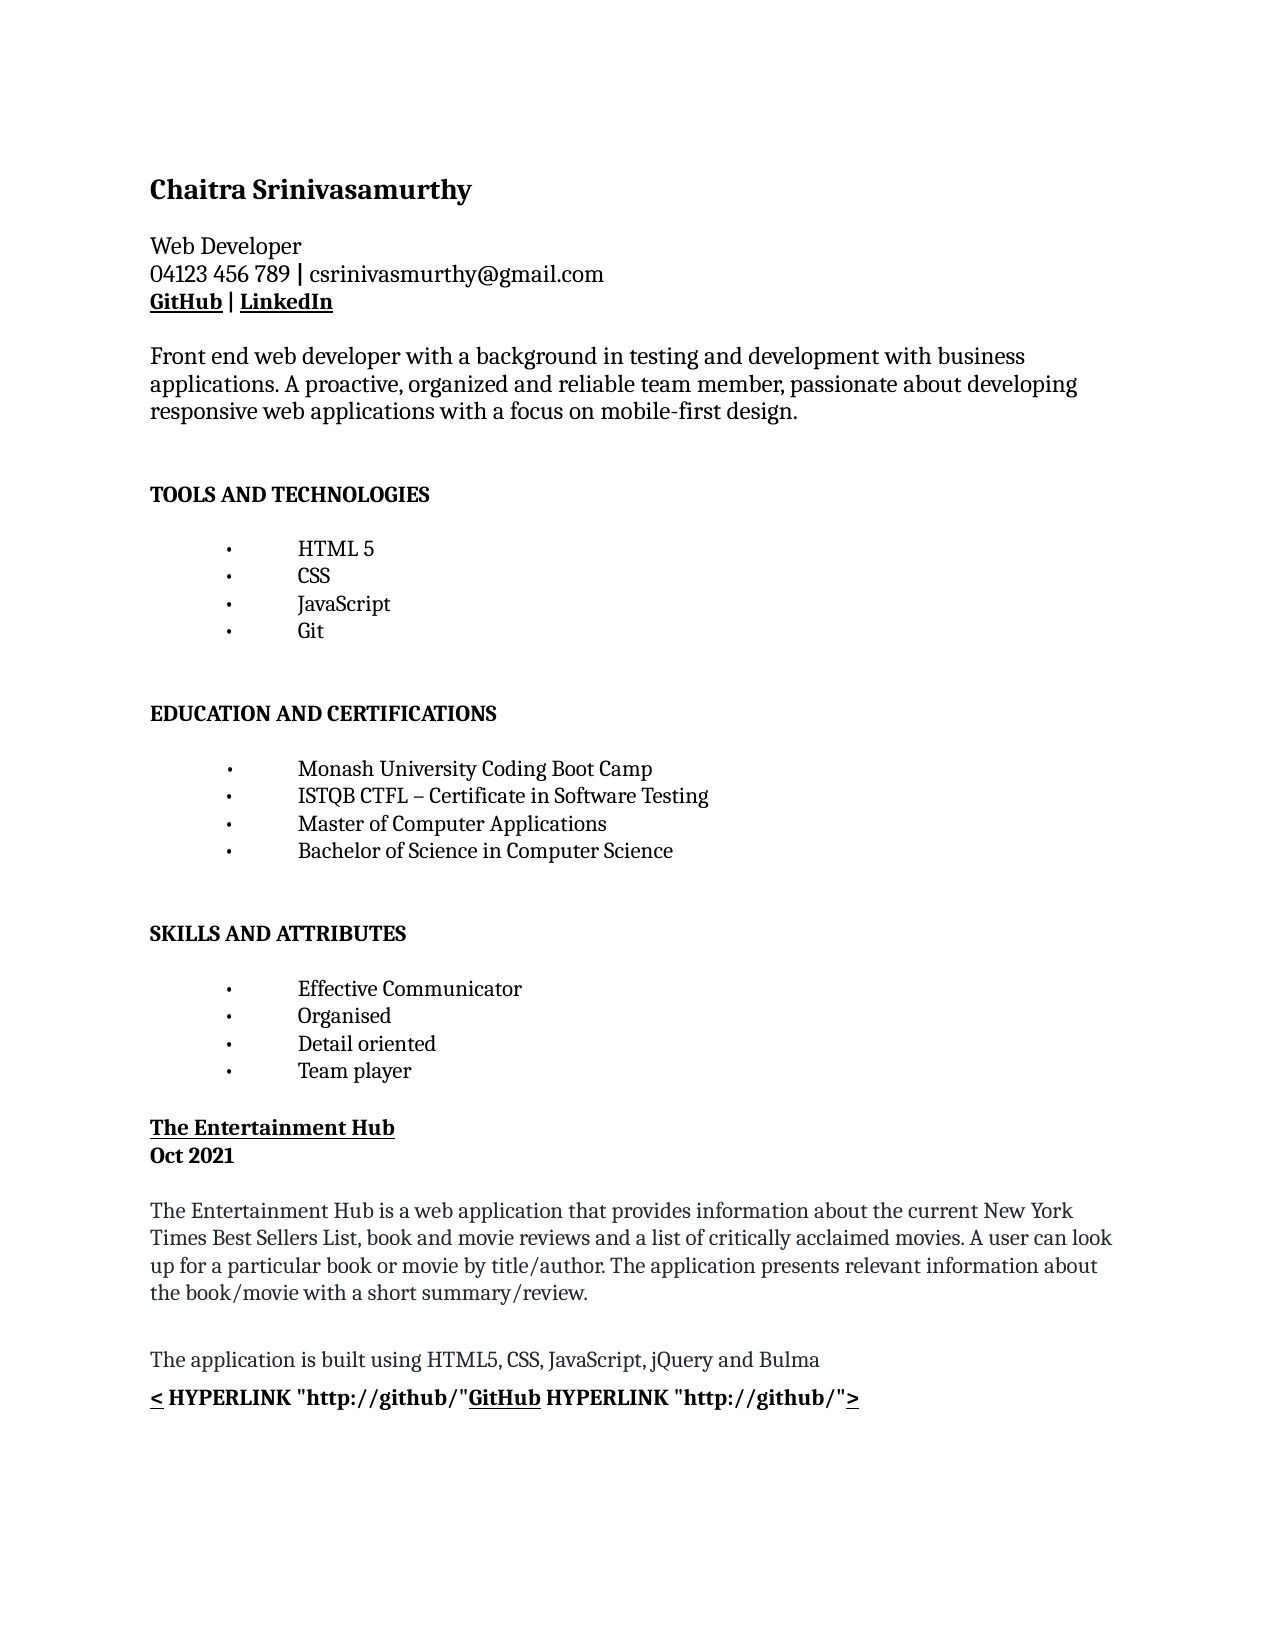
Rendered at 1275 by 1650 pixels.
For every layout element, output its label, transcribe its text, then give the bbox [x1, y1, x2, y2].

list Git [224, 617, 1125, 644]
list Team player [224, 1057, 1125, 1084]
list ISTQB CTFL – Certificate in Software Testing [224, 782, 1125, 809]
text SKILLS AND ATTRIBUTES [150, 920, 1125, 946]
text GitHub | LinkedIn [150, 287, 1121, 315]
list Organised [224, 1002, 1125, 1029]
text 04123 456 789 | csrinivasmurthy@gmail.com [150, 260, 1121, 287]
text Front end web developer with a background in testing and development with business applications. A proactive, organized and reliable team member, passionate about developing responsive web applications with a focus on mobile-first design. [150, 342, 1125, 425]
list CSS [224, 562, 1125, 589]
list Effective Communicator [224, 975, 1125, 1001]
text The application is built using HTML5, CSS, JavaScript, jQuery and Bulma [150, 1345, 1125, 1374]
list Bachelor of Science in Computer Science [224, 837, 1125, 864]
text Chaitra Srinivasamurthy [150, 177, 1121, 205]
list Detail oriented [224, 1030, 1125, 1056]
text < HYPERLINK "http://github/"GitHub HYPERLINK "http://github/"> [150, 1384, 1125, 1411]
list Master of Computer Applications [224, 810, 1125, 836]
text Web Developer [150, 232, 1121, 260]
text The Entertainment Hub [150, 1114, 1125, 1141]
text TOOLS AND TECHNOLOGIES [150, 480, 1125, 507]
list HTML 5 [224, 535, 1125, 561]
list Monash University Coding Boot Camp [225, 755, 1125, 781]
text EDUCATION AND CERTIFICATIONS [150, 700, 1125, 726]
text The Entertainment Hub is a web application that provides information about the current New York Times Best Sellers List, book and movie reviews and a list of critically acclaimed movies. A user can look up for a particular book or movie by title/author. The application presents relevant information about the book/movie with a short summary/review. [150, 1196, 1125, 1306]
text Oct 2021 [150, 1141, 1125, 1169]
list JavaScript [224, 590, 1125, 616]
